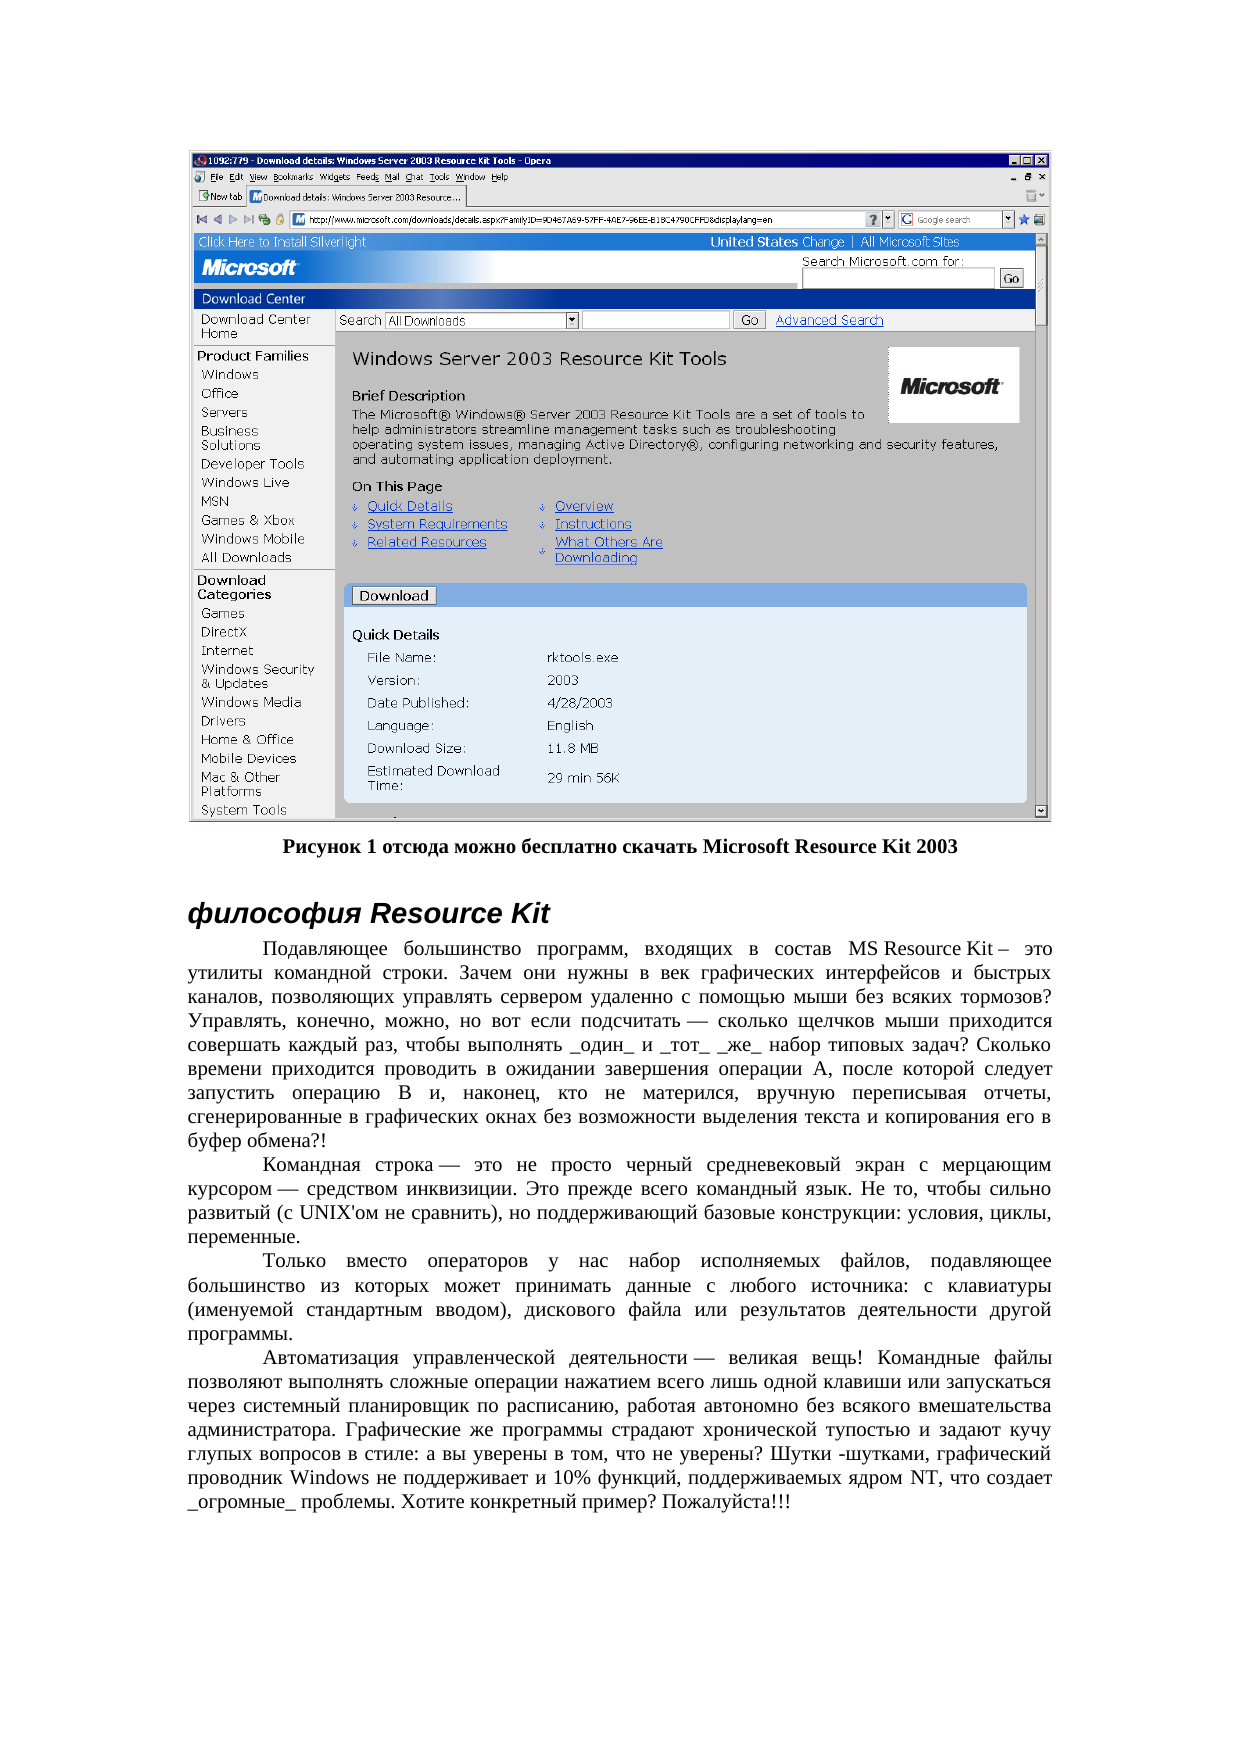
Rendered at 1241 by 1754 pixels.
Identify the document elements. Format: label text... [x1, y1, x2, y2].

subtitle философия Resource Kit [187, 896, 1053, 929]
picture [189, 150, 1052, 822]
text Рисунок 1 отсюда можно бесплатно скачать Microsoft Resource Kit 2003 [187, 834, 1053, 858]
text Командная строка — это не просто черный средневековый экран с мерцающим курсором — средством инквизиции. Это прежде всего командный язык. Не то, чтобы сильно развитый (с UNIX'ом не сравнить), но поддерживающий базовые конструкции: условия, циклы, переменные. [187, 1152, 1053, 1248]
text Автоматизация управленческой деятельности — великая вещь! Командные файлы позволяют выполнять сложные операции нажатием всего лишь одной клавиши или запускаться через системный планировщик по расписанию, работая автономно без всякого вмешательства администратора. Графические же программы страдают хронической тупостью и задают кучу глупых вопросов в стиле: а вы уверены в том, что не уверены? Шутки -шутками, графический проводник Windows не поддерживает и 10% функций, поддерживаемых ядром NT, что создает _огромные_ проблемы. Хотите конкретный пример? Пожалуйста!!! [187, 1345, 1053, 1513]
text Подавляющее большинство программ, входящих в состав MS Resource Kit – это утилиты командной строки. Зачем они нужны в век графических интерфейсов и быстрых каналов, позволяющих управлять сервером удаленно с помощью мыши без всяких тормозов? Управлять, конечно, можно, но вот если подсчитать — сколько щелчков мыши приходится совершать каждый раз, чтобы выполнять _один_ и _тот_ _же_ набор типовых задач? Сколько времени приходится проводить в ожидании завершения операции A, после которой следует запустить операцию B и, наконец, кто не матерился, вручную переписывая отчеты, сгенерированные в графических окнах без возможности выделения текста и копирования его в буфер обмена?! [187, 936, 1053, 1152]
text Только вместо операторов у нас набор исполняемых файлов, подавляющее большинство из которых может принимать данные с любого источника: с клавиатуры (именуемой стандартным вводом), дискового файла или результатов деятельности другой программы. [187, 1248, 1053, 1345]
